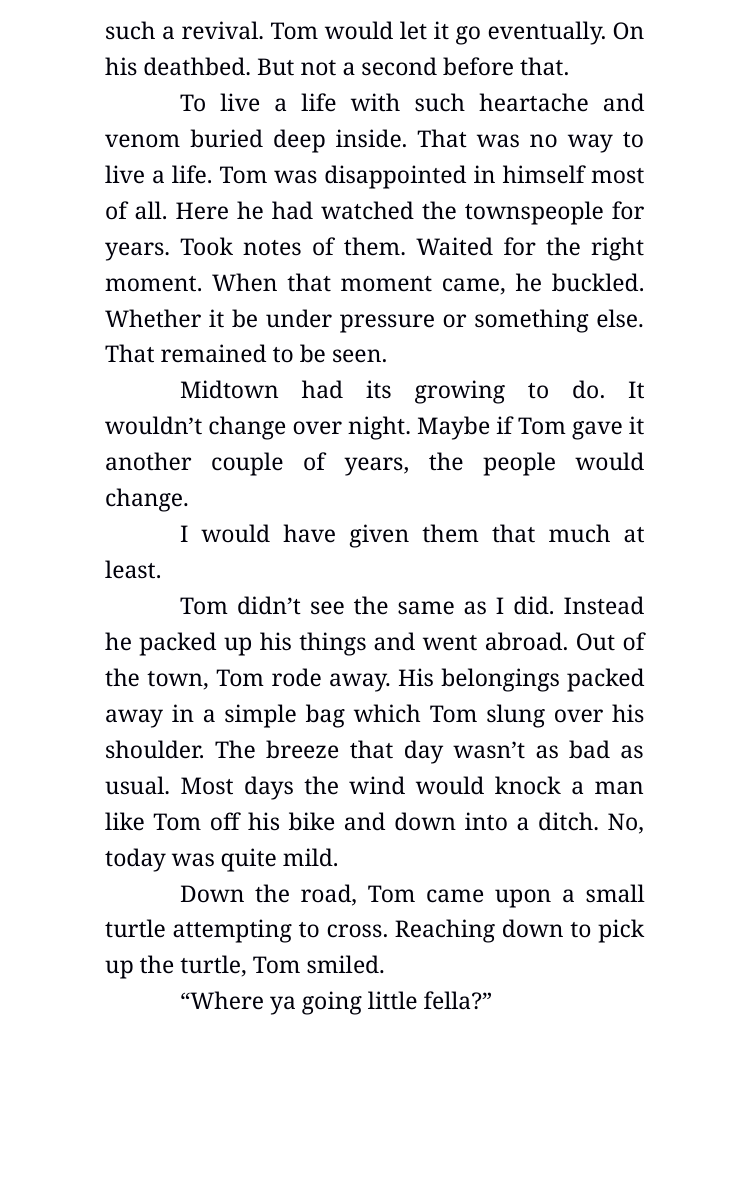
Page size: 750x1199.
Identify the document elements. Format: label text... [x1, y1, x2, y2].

text “Where ya going little fella?” [105, 985, 645, 1017]
text I would have given them that much at least. [105, 518, 645, 585]
text To live a life with such heartache and venom buried deep inside. That was no way to live a life. Tom was disappointed in himself most of all. Here he had watched the townspeople for years. Took notes of them. Waited for the right moment. When that moment came, he buckled. Whether it be under pressure or something else. That remained to be seen. [105, 87, 645, 370]
text such a revival. Tom would let it go eventually. On his deathbed. But not a second before that. [105, 15, 645, 82]
text Down the road, Tom came upon a small turtle attempting to cross. Reaching down to pick up the turtle, Tom smiled. [105, 877, 645, 981]
text Tom didn’t see the same as I did. Instead he packed up his things and went abroad. Out of the town, Tom rode away. His belongings packed away in a simple bag which Tom slung over his shoulder. The breeze that day wasn’t as bad as usual. Most days the wind would knock a man like Tom off his bike and down into a ditch. No, today was quite mild. [105, 590, 645, 873]
text Midtown had its growing to do. It wouldn’t change over night. Maybe if Tom gave it another couple of years, the people would change. [105, 374, 645, 513]
